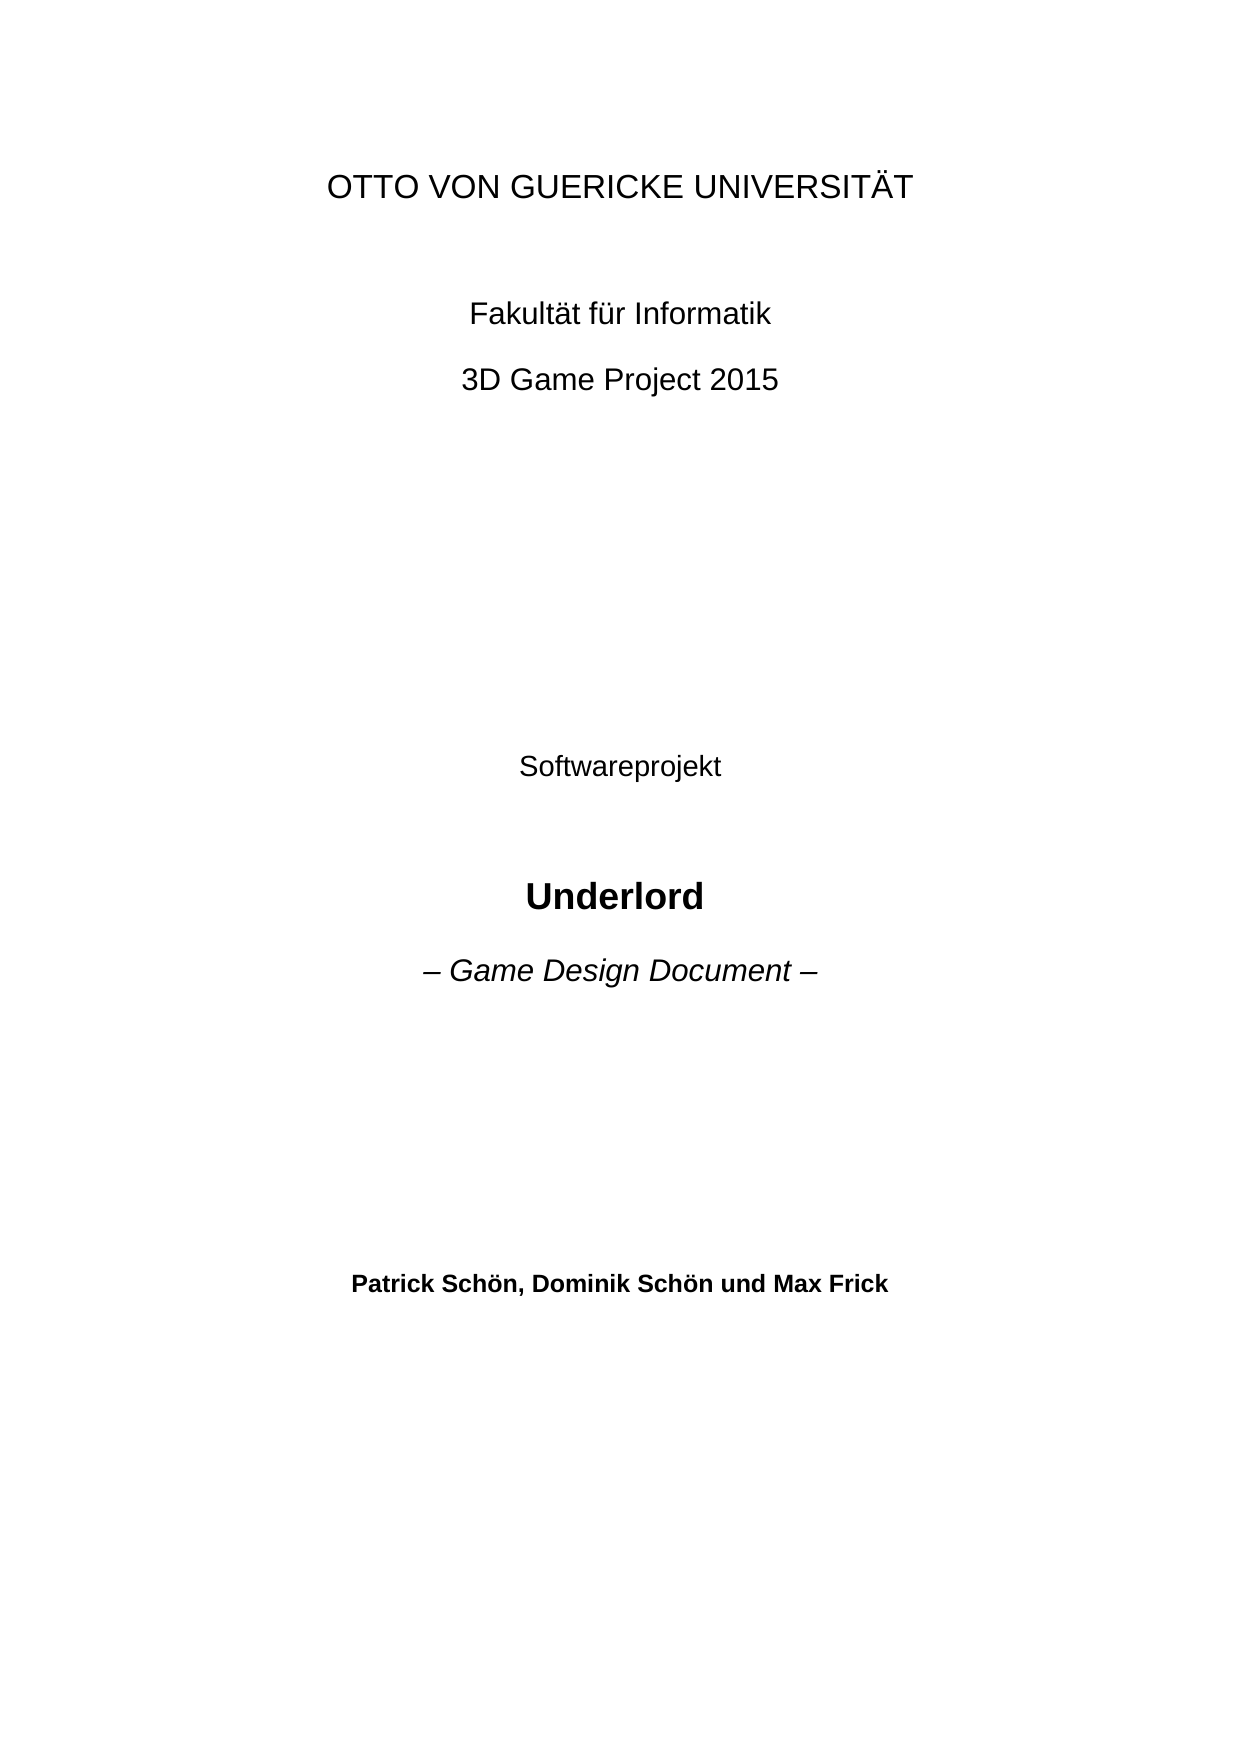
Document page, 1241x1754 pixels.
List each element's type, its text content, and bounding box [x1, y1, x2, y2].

text Underlord [118, 874, 1122, 917]
text Softwareprojekt [118, 749, 1122, 782]
text 3D Game Project 2015 [118, 361, 1122, 397]
text Otto von guericke Universität [118, 167, 1122, 263]
text – Game Design Document – [118, 952, 1122, 987]
text Fakultät für Informatik [118, 295, 1122, 331]
text Patrick Schön, Dominik Schön und Max Frick [118, 1269, 1122, 1298]
